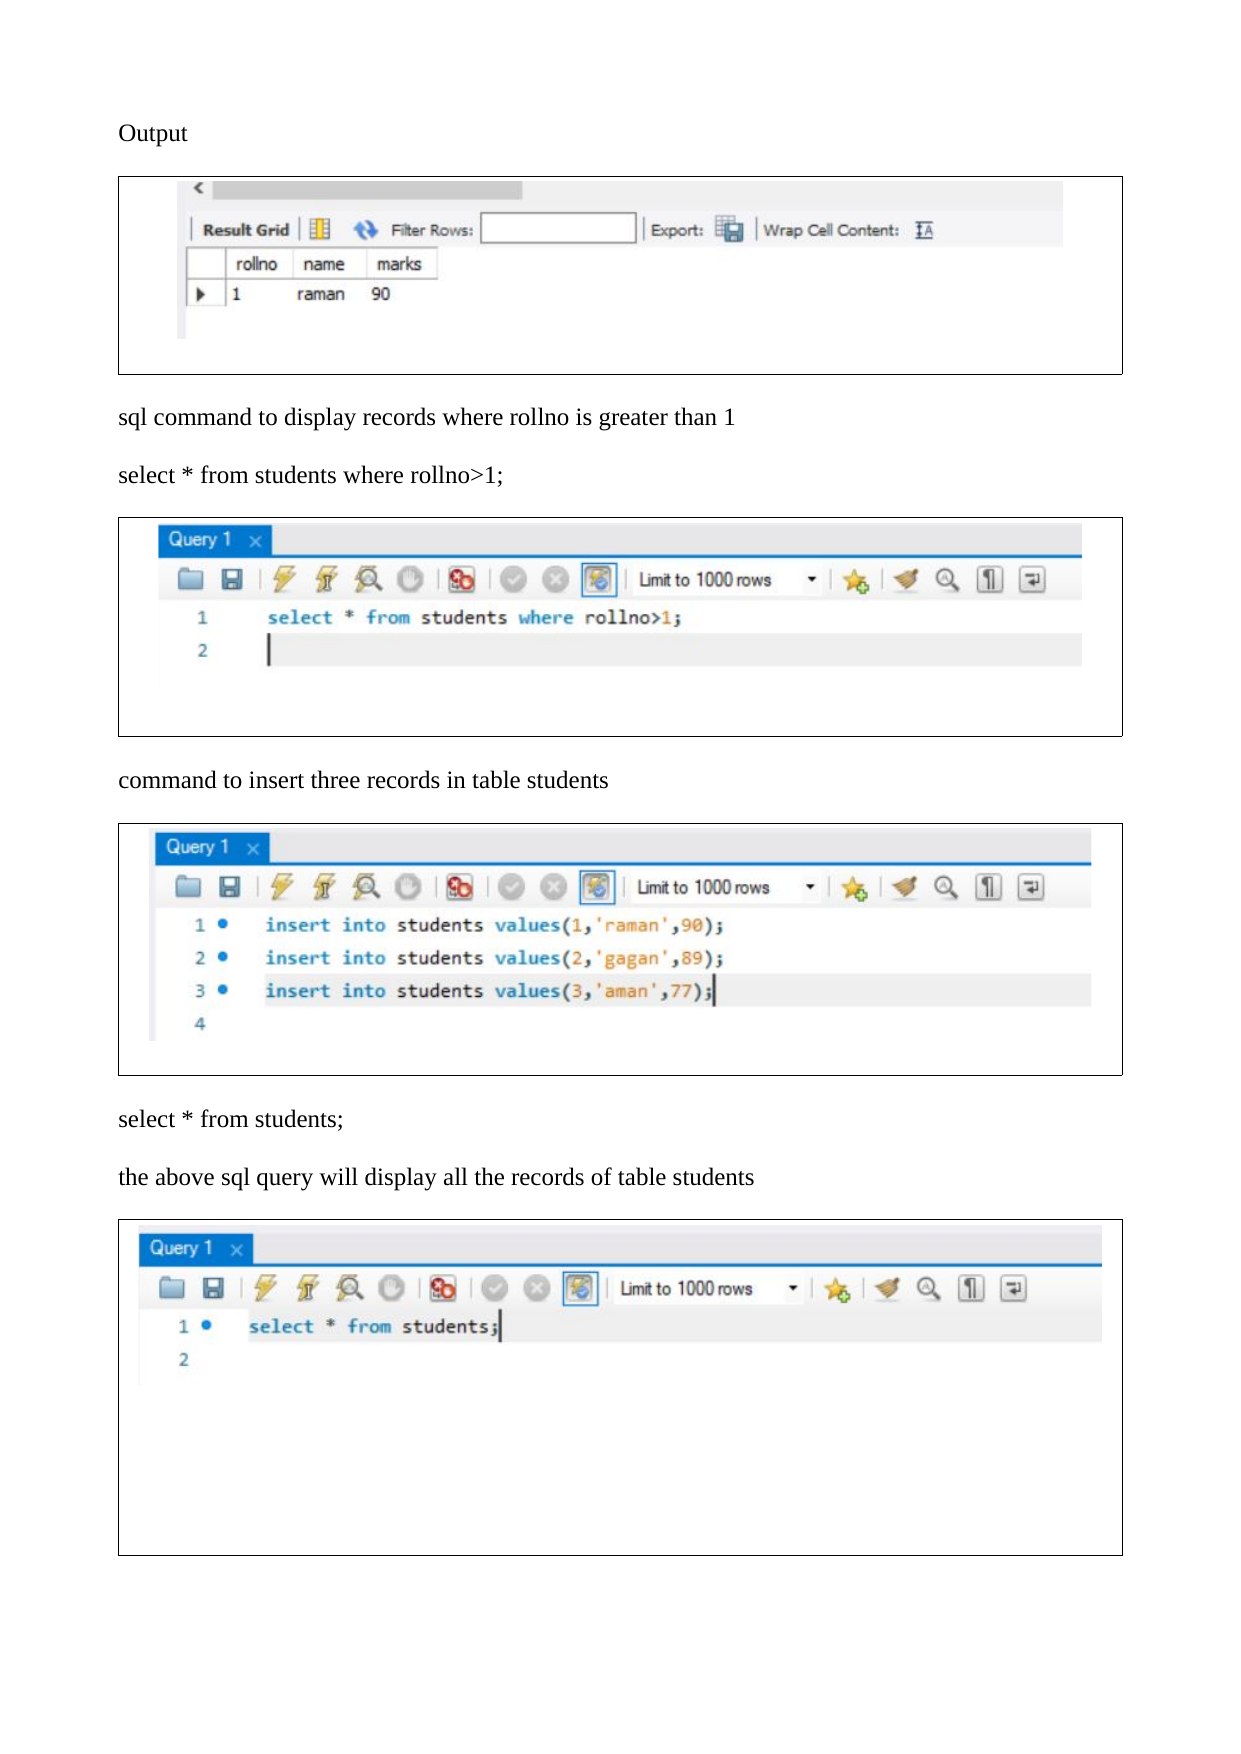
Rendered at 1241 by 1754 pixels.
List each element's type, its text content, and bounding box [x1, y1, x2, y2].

table_header [119, 824, 1122, 1075]
text select * from students; [118, 1104, 1122, 1133]
picture [158, 523, 1082, 692]
table_header [119, 177, 1122, 373]
text select * from students where rollno>1; [118, 460, 1122, 488]
table_header [119, 1220, 1122, 1555]
text Output [118, 118, 1122, 147]
text command to insert three records in table students [118, 765, 1122, 794]
picture [177, 181, 1064, 339]
picture [138, 1225, 1102, 1385]
picture [148, 828, 1092, 1041]
table_header [119, 518, 1122, 736]
text the above sql query will display all the records of table students [118, 1162, 1122, 1190]
text sql command to display records where rollno is greater than 1 [118, 402, 1122, 431]
